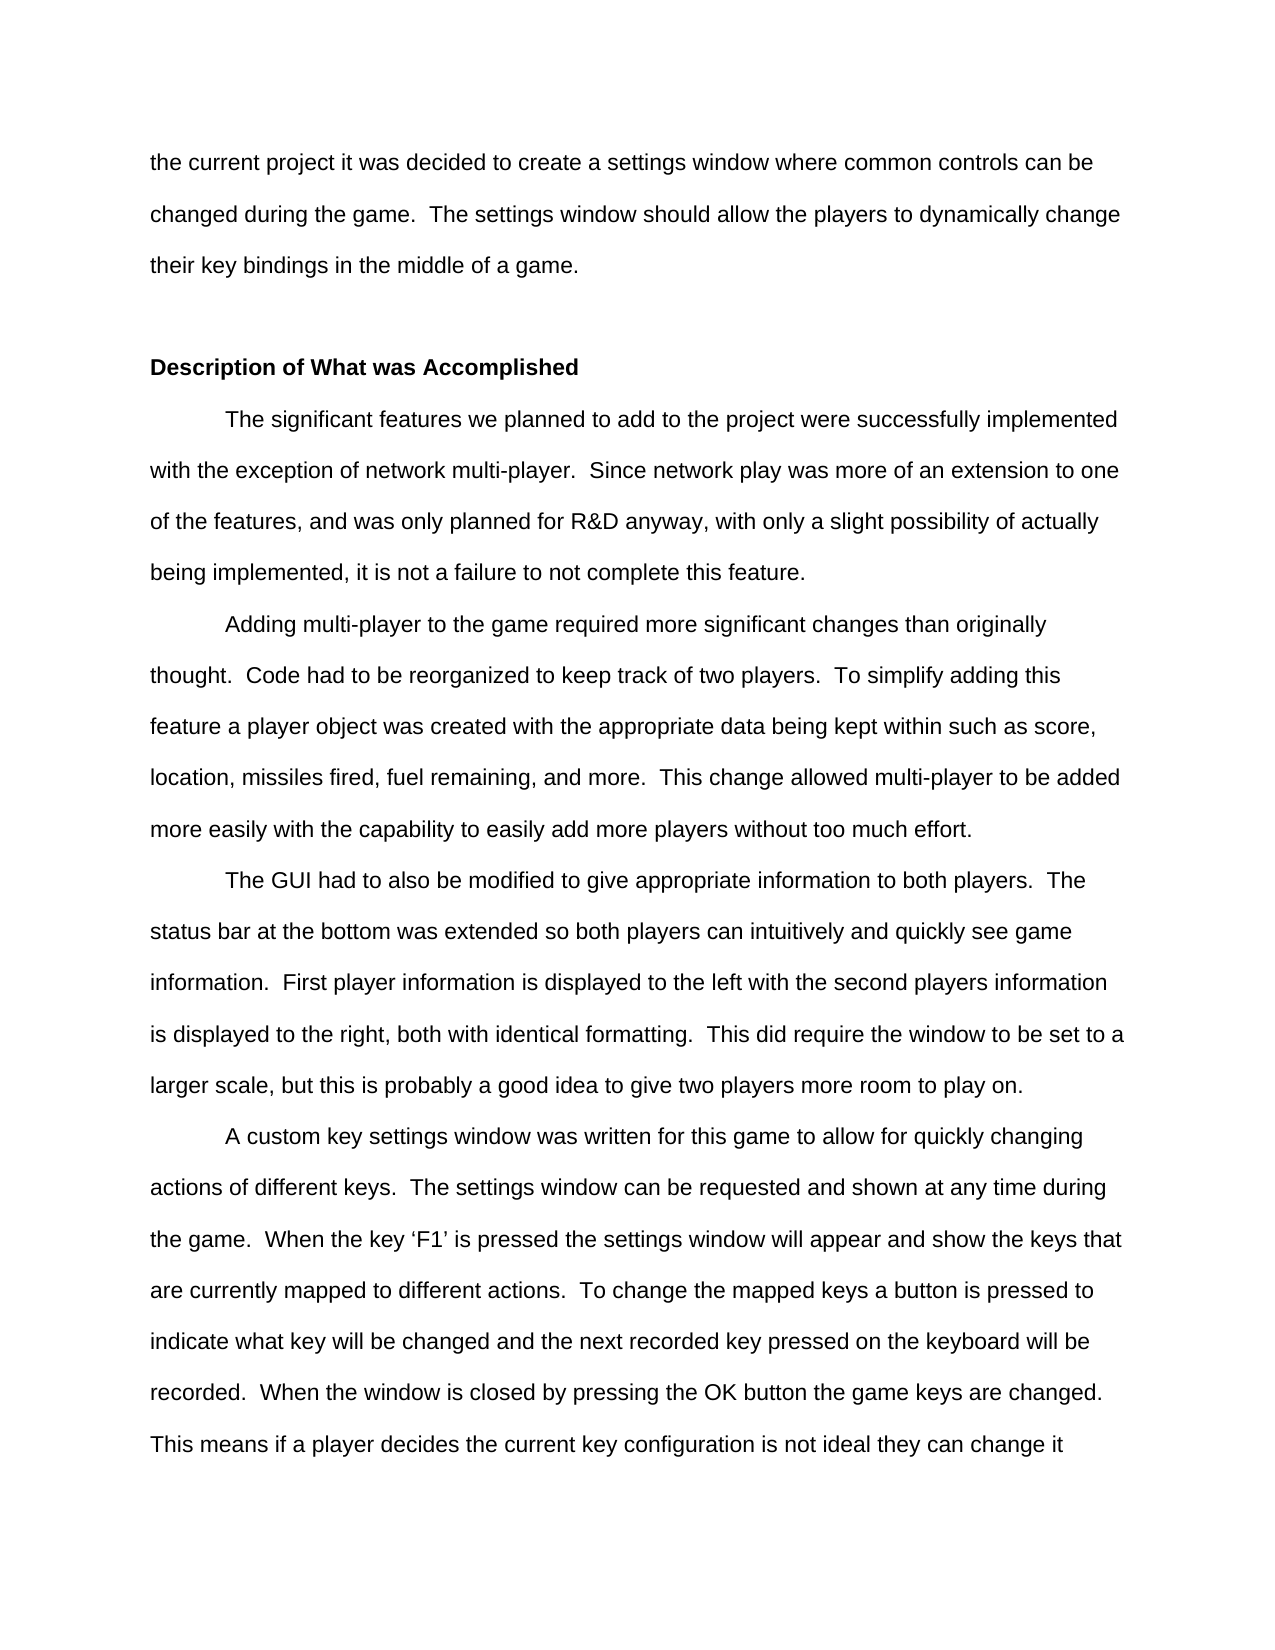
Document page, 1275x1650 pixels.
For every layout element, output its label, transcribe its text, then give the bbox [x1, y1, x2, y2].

text Adding multi-player to the game required more significant changes than originally thought. Code had to be reorganized to keep track of two players. To simplify adding this feature a player object was created with the appropriate data being kept within such as score, location, missiles fired, fuel remaining, and more. This change allowed multi-player to be added more easily with the capability to easily add more players without too much effort. [150, 611, 1125, 842]
text the current project it was decided to create a settings window where common controls can be changed during the game. The settings window should allow the players to dynamically change their key bindings in the middle of a game. [150, 150, 1125, 278]
text The GUI had to also be modified to give appropriate information to both players. The status bar at the bottom was extended so both players can intuitively and quickly see game information. First player information is displayed to the left with the second players information is displayed to the right, both with identical formatting. This did require the window to be set to a larger scale, but this is probably a good idea to give two players more room to play on. [150, 867, 1125, 1098]
text Description of What was Accomplished [150, 355, 1125, 381]
text The significant features we planned to add to the project were successfully implemented with the exception of network multi-player. Since network play was more of an extension to one of the features, and was only planned for R&D anyway, with only a slight possibility of actually being implemented, it is not a failure to not complete this feature. [150, 406, 1125, 586]
text A custom key settings window was written for this game to allow for quickly changing actions of different keys. The settings window can be requested and shown at any time during the game. When the key ‘F1’ is pressed the settings window will appear and show the keys that are currently mapped to different actions. To change the mapped keys a button is pressed to indicate what key will be changed and the next recorded key pressed on the keyboard will be recorded. When the window is closed by pressing the OK button the game keys are changed. This means if a player decides the current key configuration is not ideal they can change it [150, 1124, 1125, 1457]
